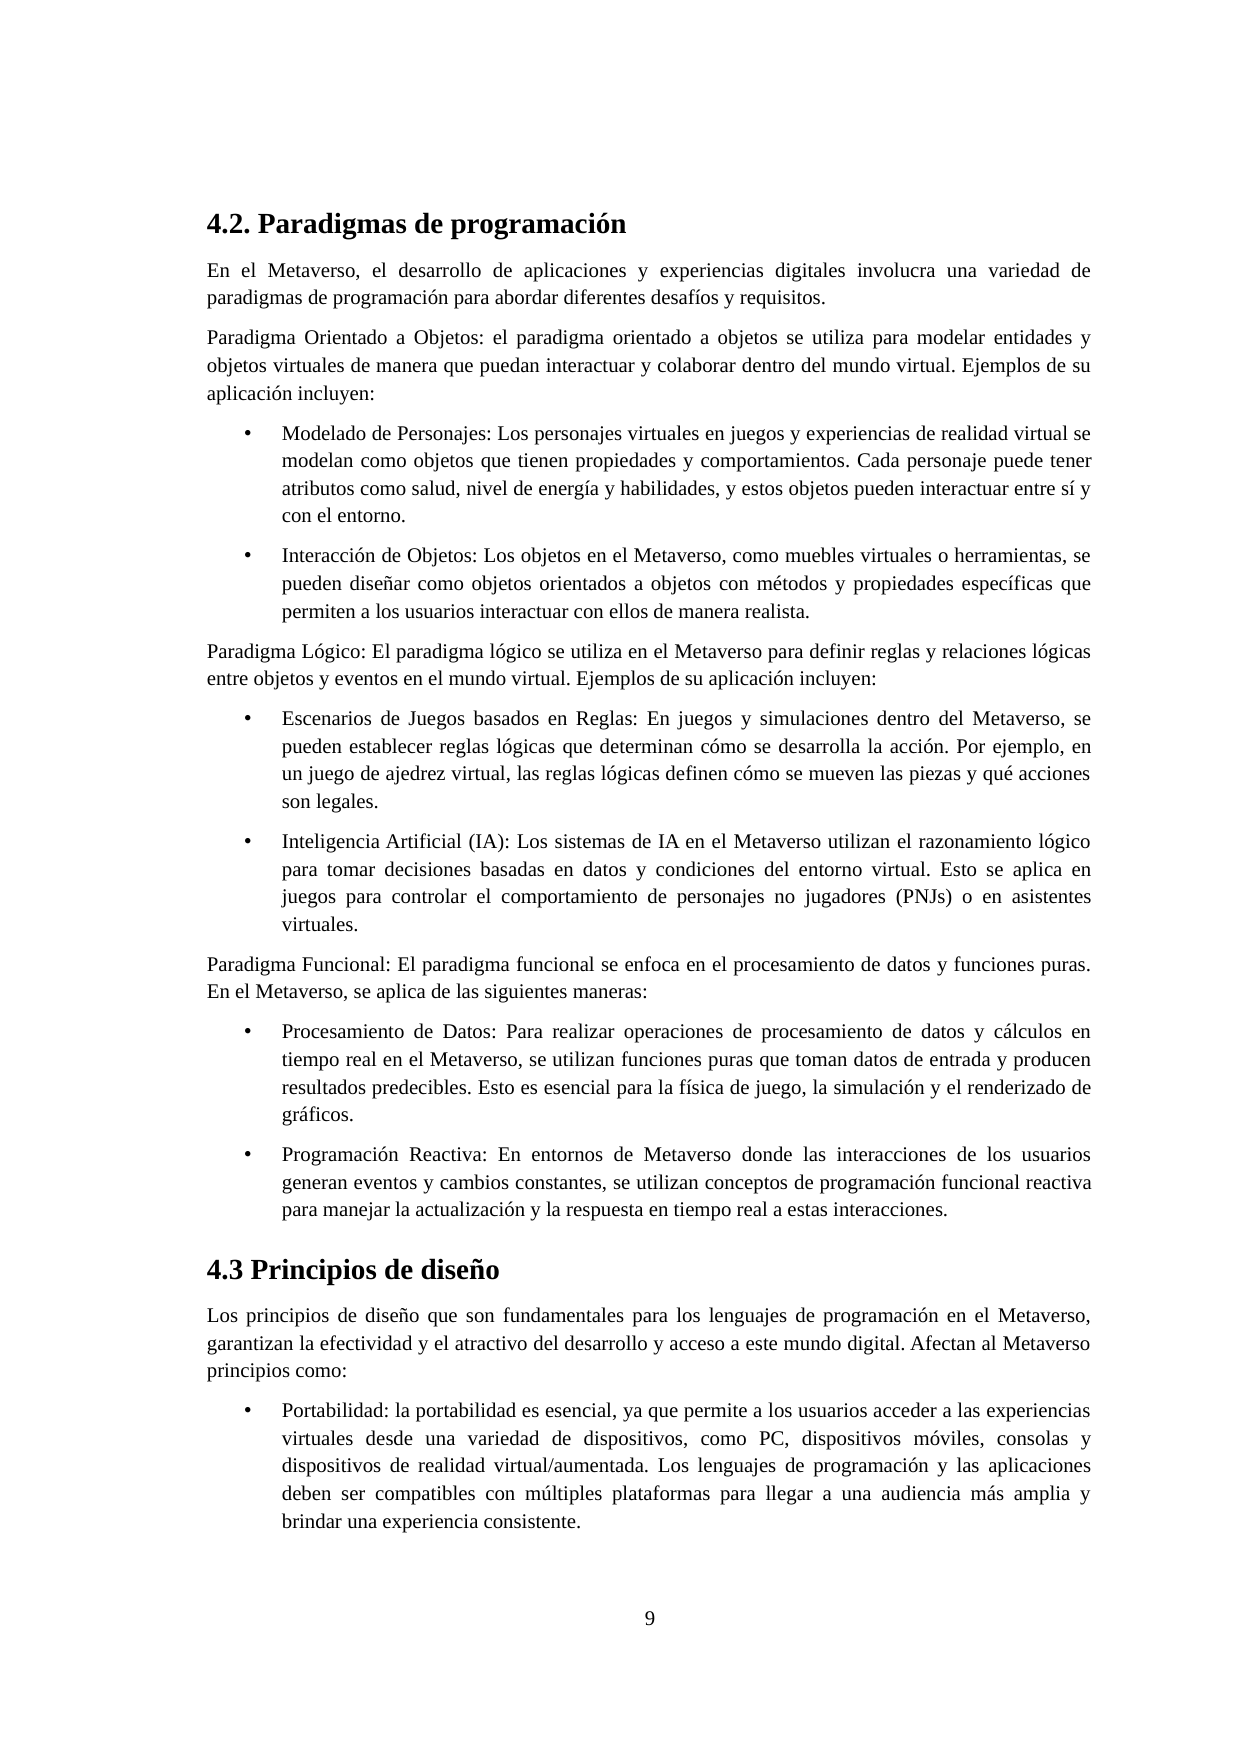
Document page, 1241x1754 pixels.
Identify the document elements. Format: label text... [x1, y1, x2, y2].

text En el Metaverso, el desarrollo de aplicaciones y experiencias digitales involucra una variedad de paradigmas de programación para abordar diferentes desafíos y requisitos. [207, 258, 1093, 309]
subtitle 4.3 Principios de diseño [207, 1252, 1093, 1286]
text Paradigma Orientado a Objetos: el paradigma orientado a objetos se utiliza para modelar entidades y objetos virtuales de manera que puedan interactuar y colaborar dentro del mundo virtual. Ejemplos de su aplicación incluyen: [207, 325, 1093, 404]
list Inteligencia Artificial (IA): Los sistemas de IA en el Metaverso utilizan el razonamiento lógico para tomar decisiones basadas en datos y condiciones del entorno virtual. Esto se aplica en juegos para controlar el comportamiento de personajes no jugadores (PNJs) o en asistentes virtuales. [244, 829, 1093, 936]
list Programación Reactiva: En entornos de Metaverso donde las interacciones de los usuarios generan eventos y cambios constantes, se utilizan conceptos de programación funcional reactiva para manejar la actualización y la respuesta en tiempo real a estas interacciones. [244, 1142, 1093, 1221]
list Modelado de Personajes: Los personajes virtuales en juegos y experiencias de realidad virtual se modelan como objetos que tienen propiedades y comportamientos. Cada personaje puede tener atributos como salud, nivel de energía y habilidades, y estos objetos pueden interactuar entre sí y con el entorno. [244, 421, 1093, 527]
list Interacción de Objetos: Los objetos en el Metaverso, como muebles virtuales o herramientas, se pueden diseñar como objetos orientados a objetos con métodos y propiedades específicas que permiten a los usuarios interactuar con ellos de manera realista. [244, 543, 1093, 623]
list Portabilidad: la portabilidad es esencial, ya que permite a los usuarios acceder a las experiencias virtuales desde una variedad de dispositivos, como PC, dispositivos móviles, consolas y dispositivos de realidad virtual/aumentada. Los lenguajes de programación y las aplicaciones deben ser compatibles con múltiples plataformas para llegar a una audiencia más amplia y brindar una experiencia consistente. [244, 1398, 1093, 1533]
list Procesamiento de Datos: Para realizar operaciones de procesamiento de datos y cálculos en tiempo real en el Metaverso, se utilizan funciones puras que toman datos de entrada y producen resultados predecibles. Esto es esencial para la física de juego, la simulación y el renderizado de gráficos. [244, 1019, 1093, 1126]
subtitle 4.2. Paradigmas de programación [207, 207, 1093, 240]
list Escenarios de Juegos basados en Reglas: En juegos y simulaciones dentro del Metaverso, se pueden establecer reglas lógicas que determinan cómo se desarrolla la acción. Por ejemplo, en un juego de ajedrez virtual, las reglas lógicas definen cómo se mueven las piezas y qué acciones son legales. [244, 706, 1093, 813]
text Los principios de diseño que son fundamentales para los lenguajes de programación en el Metaverso, garantizan la efectividad y el atractivo del desarrollo y acceso a este mundo digital. Afectan al Metaverso principios como: [207, 1303, 1093, 1382]
text Paradigma Lógico: El paradigma lógico se utiliza en el Metaverso para definir reglas y relaciones lógicas entre objetos y eventos en el mundo virtual. Ejemplos de su aplicación incluyen: [207, 638, 1093, 690]
text Paradigma Funcional: El paradigma funcional se enfoca en el procesamiento de datos y funciones puras. En el Metaverso, se aplica de las siguientes maneras: [207, 952, 1093, 1003]
